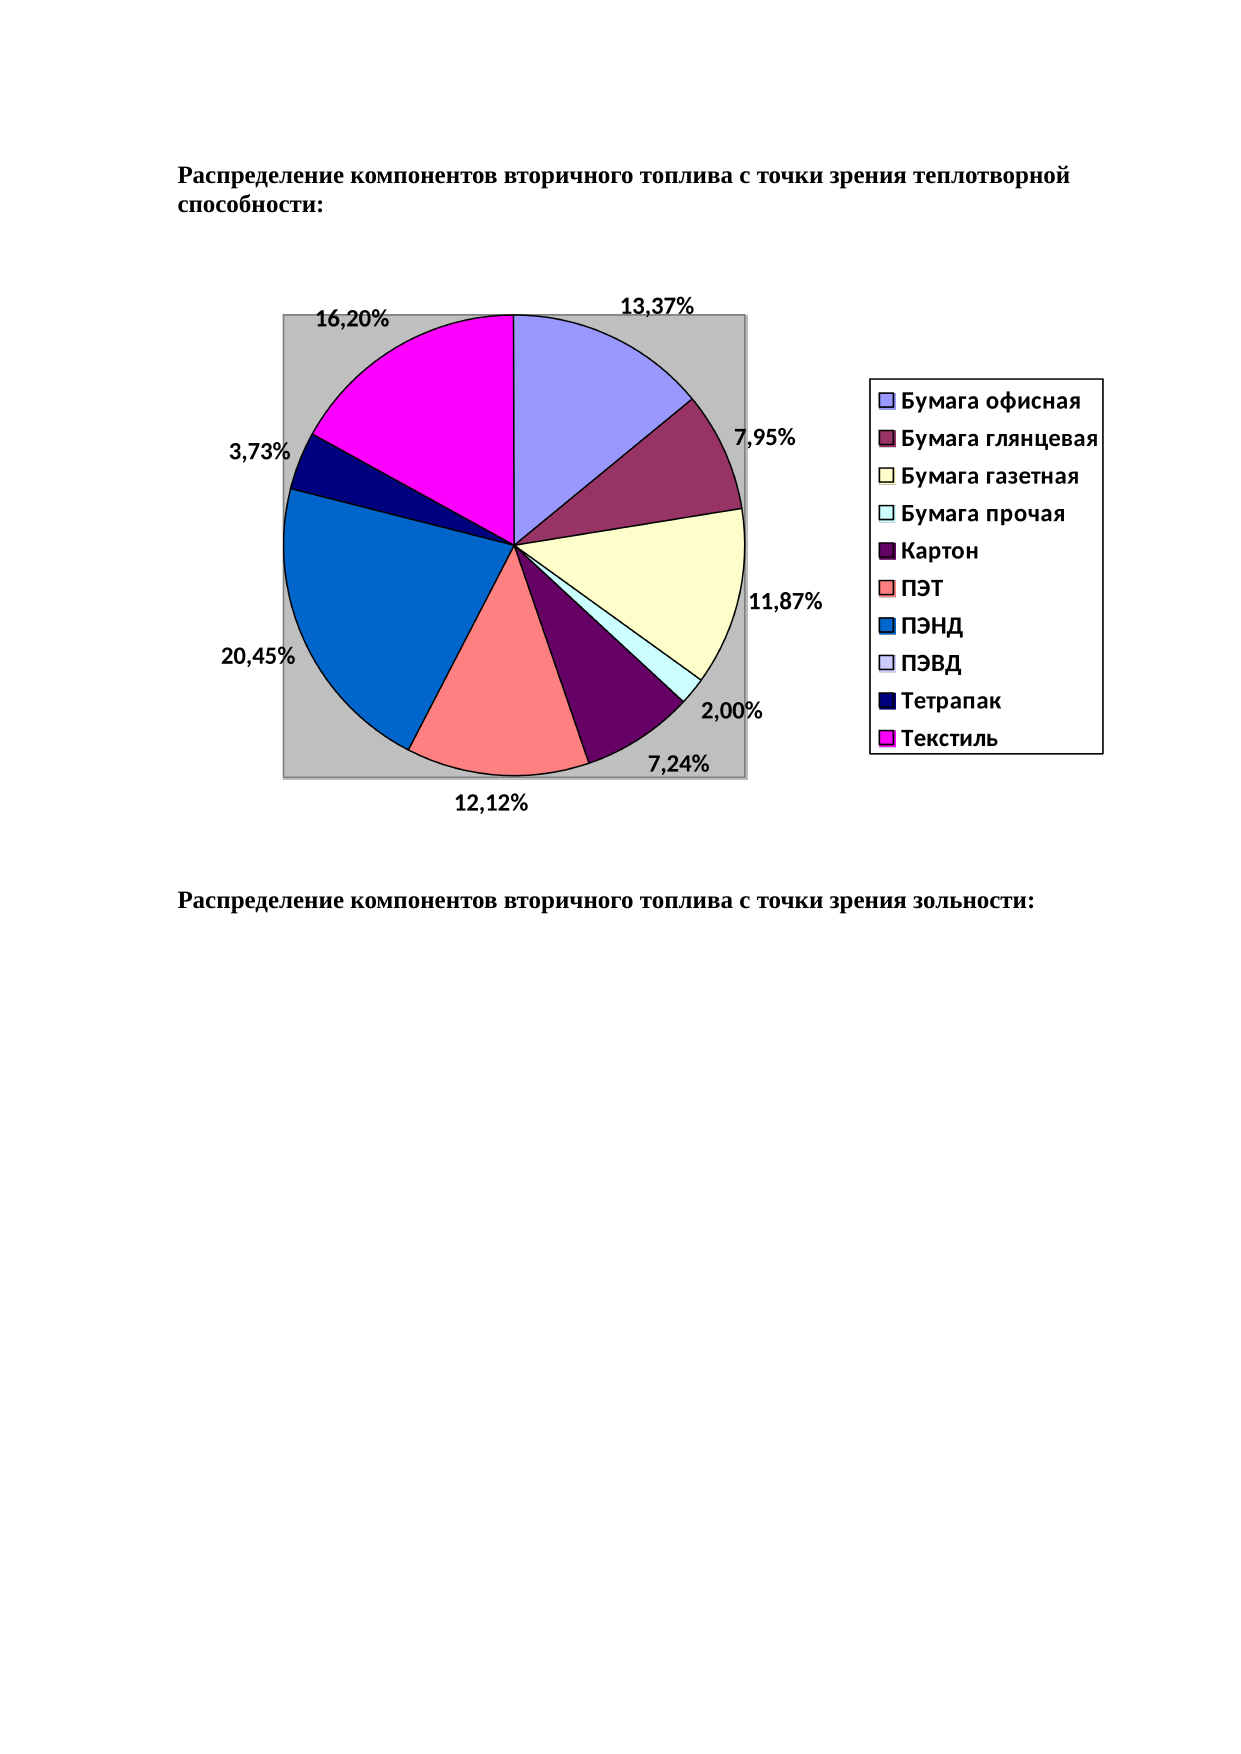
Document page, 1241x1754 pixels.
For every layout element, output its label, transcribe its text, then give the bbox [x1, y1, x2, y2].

text Распределение компонентов вторичного топлива с точки зрения теплотворной способности: [177, 160, 1152, 217]
text Распределение компонентов вторичного топлива с точки зрения зольности: [177, 885, 1152, 914]
